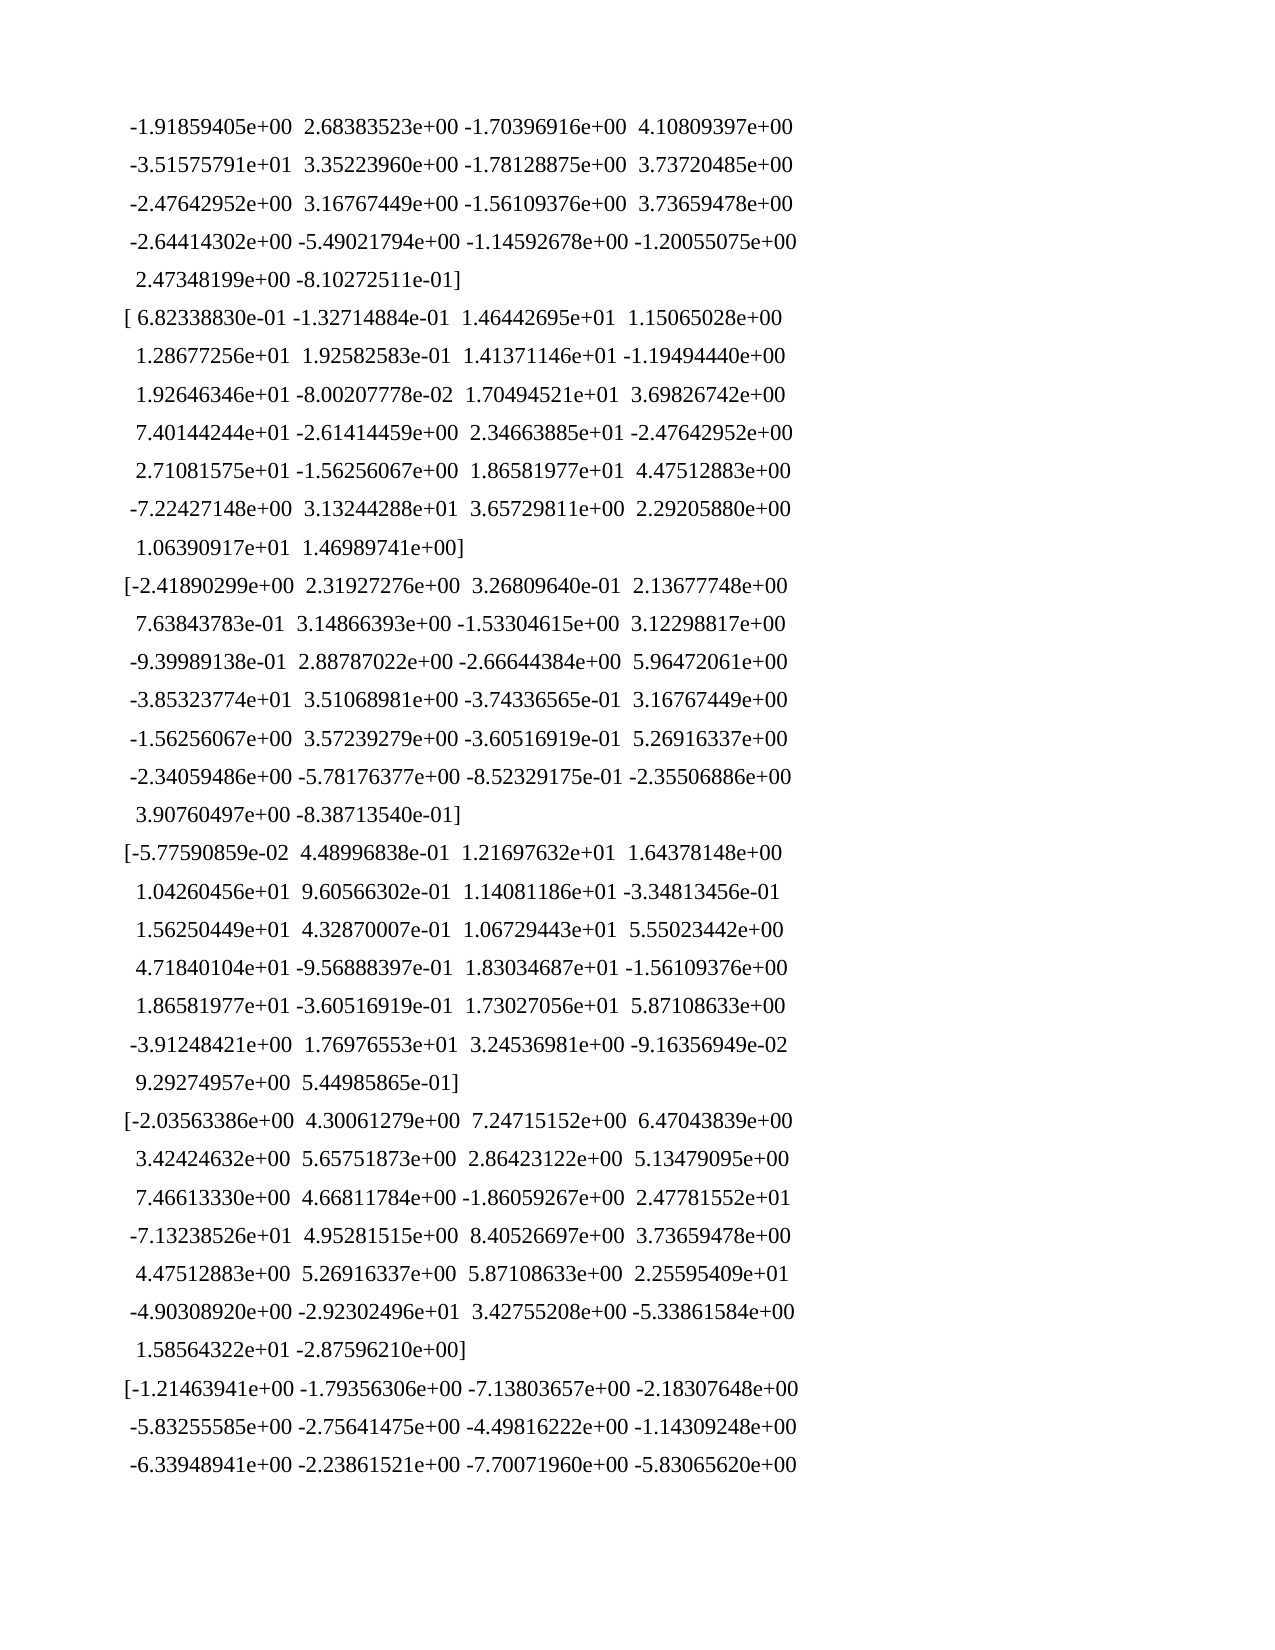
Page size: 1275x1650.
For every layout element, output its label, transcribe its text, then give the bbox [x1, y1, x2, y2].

text 1.56250449e+01 4.32870007e-01 1.06729443e+01 5.55023442e+00 [118, 916, 1125, 942]
text 7.40144244e+01 -2.61414459e+00 2.34663885e+01 -2.47642952e+00 [118, 419, 1125, 445]
text 9.29274957e+00 5.44985865e-01] [118, 1069, 1125, 1095]
text -7.22427148e+00 3.13244288e+01 3.65729811e+00 2.29205880e+00 [118, 495, 1125, 522]
text 4.47512883e+00 5.26916337e+00 5.87108633e+00 2.25595409e+01 [118, 1260, 1125, 1286]
text 7.46613330e+00 4.66811784e+00 -1.86059267e+00 2.47781552e+01 [118, 1183, 1125, 1210]
text -9.39989138e-01 2.88787022e+00 -2.66644384e+00 5.96472061e+00 [118, 648, 1125, 675]
text 1.04260456e+01 9.60566302e-01 1.14081186e+01 -3.34813456e-01 [118, 878, 1125, 904]
text -2.47642952e+00 3.16767449e+00 -1.56109376e+00 3.73659478e+00 [118, 189, 1125, 216]
text [-5.77590859e-02 4.48996838e-01 1.21697632e+01 1.64378148e+00 [118, 839, 1125, 866]
text 3.42424632e+00 5.65751873e+00 2.86423122e+00 5.13479095e+00 [118, 1145, 1125, 1172]
text 1.28677256e+01 1.92582583e-01 1.41371146e+01 -1.19494440e+00 [118, 342, 1125, 369]
text -2.34059486e+00 -5.78176377e+00 -8.52329175e-01 -2.35506886e+00 [118, 763, 1125, 789]
text [-2.03563386e+00 4.30061279e+00 7.24715152e+00 6.47043839e+00 [118, 1107, 1125, 1133]
text 1.06390917e+01 1.46989741e+00] [118, 534, 1125, 560]
text [-2.41890299e+00 2.31927276e+00 3.26809640e-01 2.13677748e+00 [118, 572, 1125, 598]
text -3.91248421e+00 1.76976553e+01 3.24536981e+00 -9.16356949e-02 [118, 1031, 1125, 1057]
text -2.64414302e+00 -5.49021794e+00 -1.14592678e+00 -1.20055075e+00 [118, 228, 1125, 254]
text -4.90308920e+00 -2.92302496e+01 3.42755208e+00 -5.33861584e+00 [118, 1298, 1125, 1324]
text 4.71840104e+01 -9.56888397e-01 1.83034687e+01 -1.56109376e+00 [118, 954, 1125, 981]
text -3.85323774e+01 3.51068981e+00 -3.74336565e-01 3.16767449e+00 [118, 687, 1125, 713]
text 1.58564322e+01 -2.87596210e+00] [118, 1336, 1125, 1363]
text -1.91859405e+00 2.68383523e+00 -1.70396916e+00 4.10809397e+00 [118, 113, 1125, 139]
text -6.33948941e+00 -2.23861521e+00 -7.70071960e+00 -5.83065620e+00 [118, 1451, 1125, 1477]
text 7.63843783e-01 3.14866393e+00 -1.53304615e+00 3.12298817e+00 [118, 610, 1125, 636]
text 3.90760497e+00 -8.38713540e-01] [118, 801, 1125, 828]
text 1.92646346e+01 -8.00207778e-02 1.70494521e+01 3.69826742e+00 [118, 381, 1125, 407]
text -1.56256067e+00 3.57239279e+00 -3.60516919e-01 5.26916337e+00 [118, 725, 1125, 751]
text -5.83255585e+00 -2.75641475e+00 -4.49816222e+00 -1.14309248e+00 [118, 1413, 1125, 1439]
text [ 6.82338830e-01 -1.32714884e-01 1.46442695e+01 1.15065028e+00 [118, 304, 1125, 331]
text 2.71081575e+01 -1.56256067e+00 1.86581977e+01 4.47512883e+00 [118, 457, 1125, 483]
text -3.51575791e+01 3.35223960e+00 -1.78128875e+00 3.73720485e+00 [118, 151, 1125, 178]
text [-1.21463941e+00 -1.79356306e+00 -7.13803657e+00 -2.18307648e+00 [118, 1375, 1125, 1401]
text 1.86581977e+01 -3.60516919e-01 1.73027056e+01 5.87108633e+00 [118, 992, 1125, 1019]
text -7.13238526e+01 4.95281515e+00 8.40526697e+00 3.73659478e+00 [118, 1222, 1125, 1248]
text 2.47348199e+00 -8.10272511e-01] [118, 266, 1125, 292]
